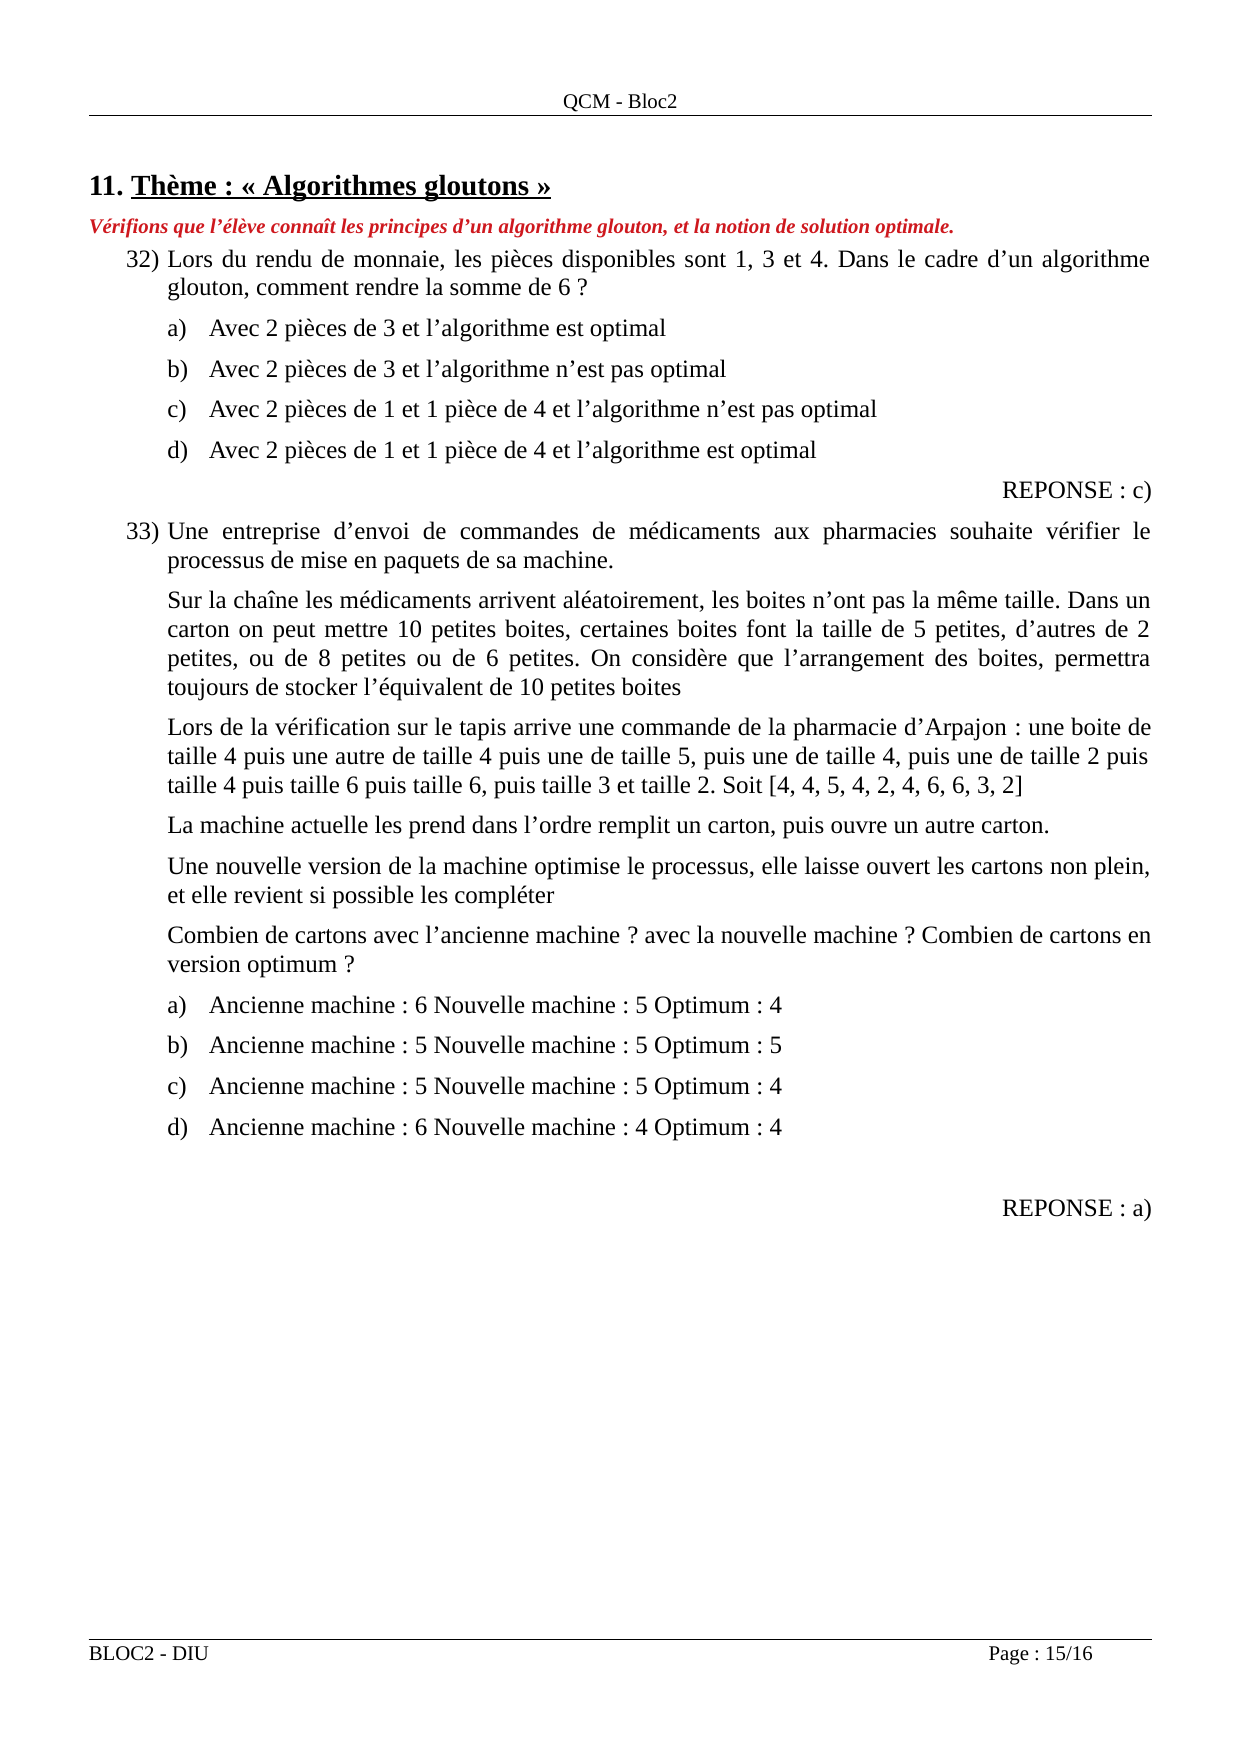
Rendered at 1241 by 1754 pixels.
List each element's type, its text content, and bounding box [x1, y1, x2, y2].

text REPONSE : a) [88, 1193, 1152, 1222]
list Sur la chaîne les médicaments arrivent aléatoirement, les boites n’ont pas la même taille. Dans un carton on peut mettre 10 petites boites, certaines boites font la taille de 5 petites, d’autres de 2 petites, ou de 8 petites ou de 6 petites. On considère que l’arrangement des boites, permettra toujours de stocker l’équivalent de 10 petites boites [126, 586, 1152, 701]
list Avec 2 pièces de 3 et l’algorithme est optimal [167, 313, 1152, 342]
list Une entreprise d’envoi de commandes de médicaments aux pharmacies souhaite vérifier le processus de mise en paquets de sa machine. [126, 516, 1152, 574]
list Une nouvelle version de la machine optimise le processus, elle laisse ouvert les cartons non plein, et elle revient si possible les compléter [126, 851, 1152, 909]
list Combien de cartons avec l’ancienne machine ? avec la nouvelle machine ? Combien de cartons en version optimum ? [126, 921, 1152, 978]
list Avec 2 pièces de 1 et 1 pièce de 4 et l’algorithme est optimal [167, 435, 1152, 464]
list Avec 2 pièces de 3 et l’algorithme n’est pas optimal [167, 354, 1152, 382]
list Lors du rendu de monnaie, les pièces disponibles sont 1, 3 et 4. Dans le cadre d’un algorithme glouton, comment rendre la somme de 6 ? [126, 244, 1152, 301]
list Ancienne machine : 5 Nouvelle machine : 5 Optimum : 4 [167, 1071, 1152, 1100]
list Ancienne machine : 6 Nouvelle machine : 4 Optimum : 4 [167, 1112, 1152, 1141]
list Lors de la vérification sur le tapis arrive une commande de la pharmacie d’Arpajon : une boite de taille 4 puis une autre de taille 4 puis une de taille 5, puis une de taille 4, puis une de taille 2 puis taille 4 puis taille 6 puis taille 6, puis taille 3 et taille 2. Soit [4, 4, 5, 4, 2, 4, 6, 6, 3, 2] [126, 712, 1152, 799]
list Vérifions que l’élève connaît les principes d’un algorithme glouton, et la notion de solution optimale. [88, 214, 1152, 238]
text REPONSE : c) [88, 476, 1152, 504]
list Avec 2 pièces de 1 et 1 pièce de 4 et l’algorithme n’est pas optimal [167, 394, 1152, 423]
list Ancienne machine : 6 Nouvelle machine : 5 Optimum : 4 [167, 990, 1152, 1019]
list Ancienne machine : 5 Nouvelle machine : 5 Optimum : 5 [167, 1031, 1152, 1059]
subtitle Thème : « Algorithmes gloutons » [88, 168, 1152, 202]
list La machine actuelle les prend dans l’ordre remplit un carton, puis ouvre un autre carton. [126, 811, 1152, 839]
